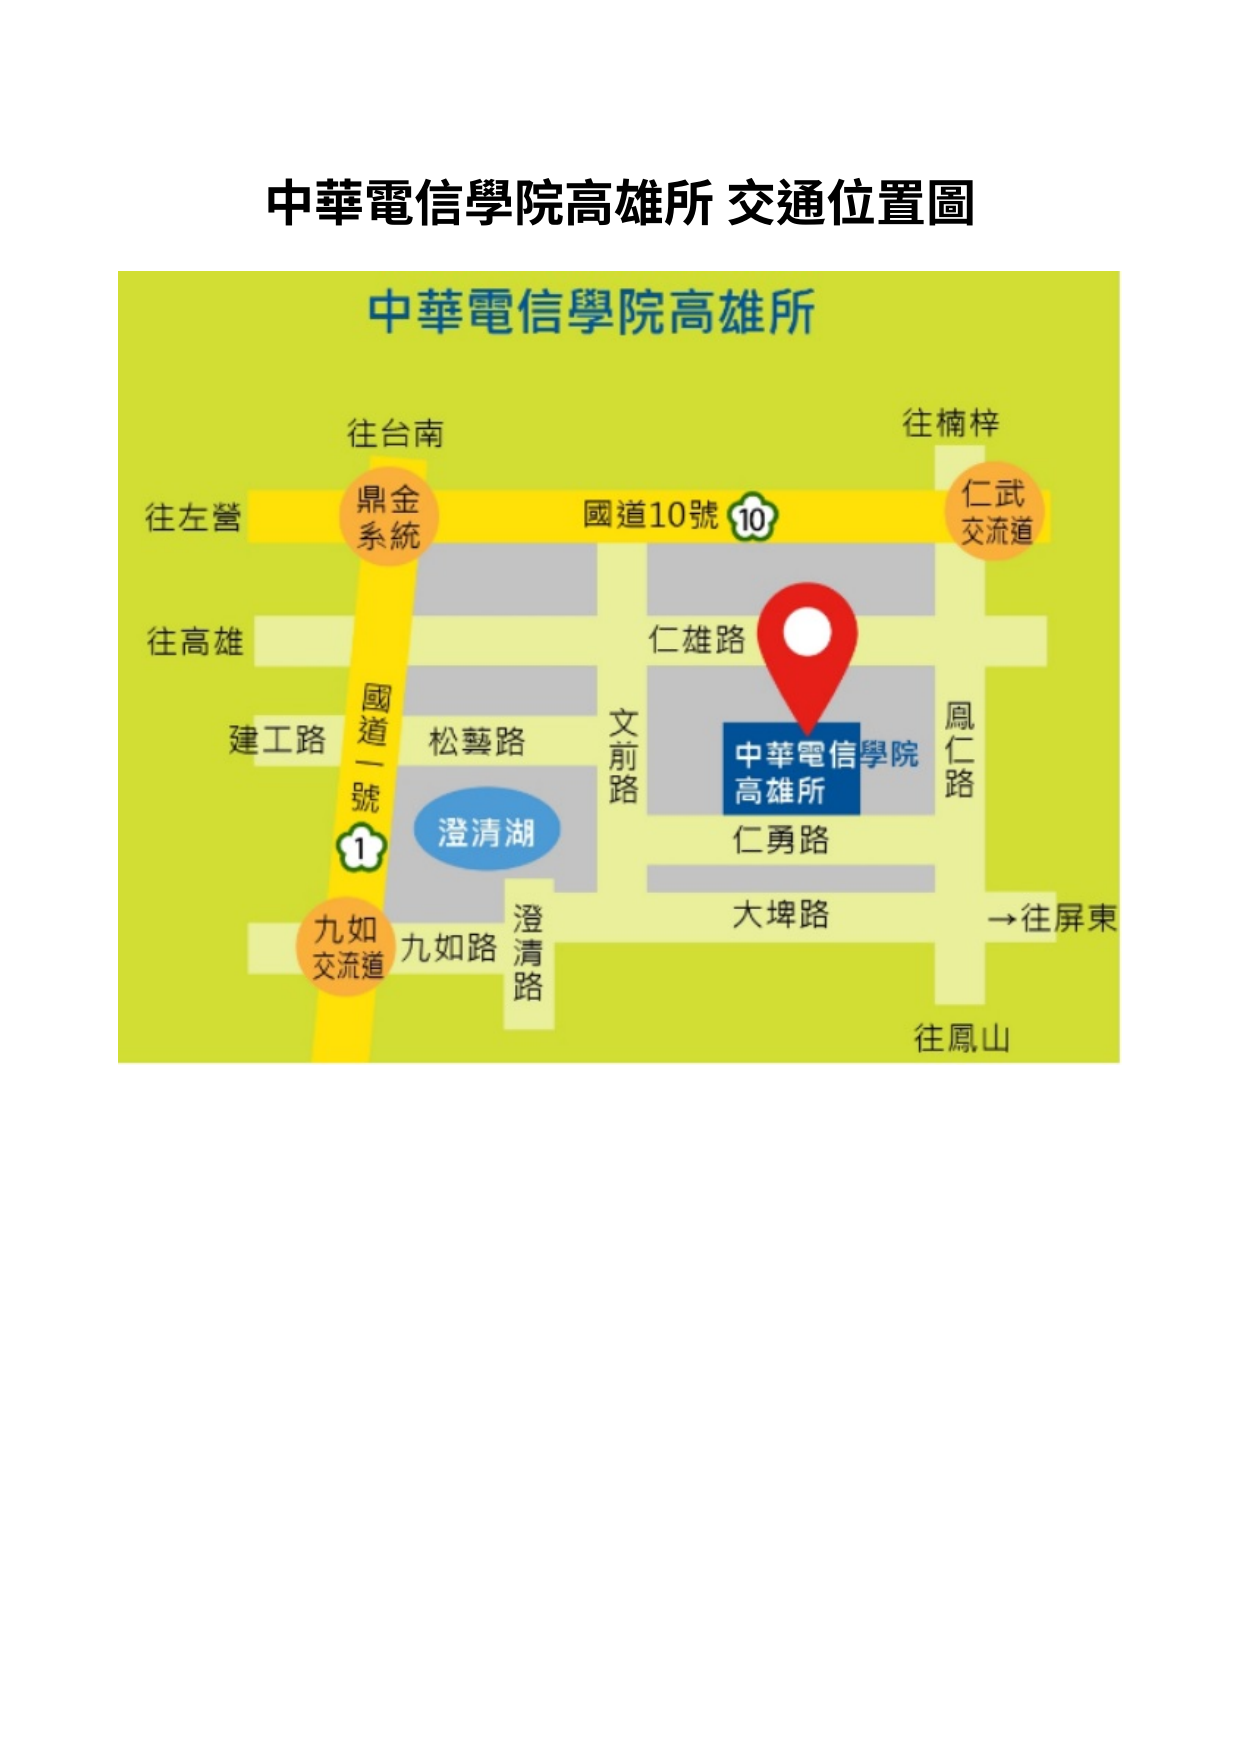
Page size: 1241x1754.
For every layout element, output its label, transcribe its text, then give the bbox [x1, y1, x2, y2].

text 中華電信學院高雄所 交通位置圖 [118, 127, 1122, 271]
